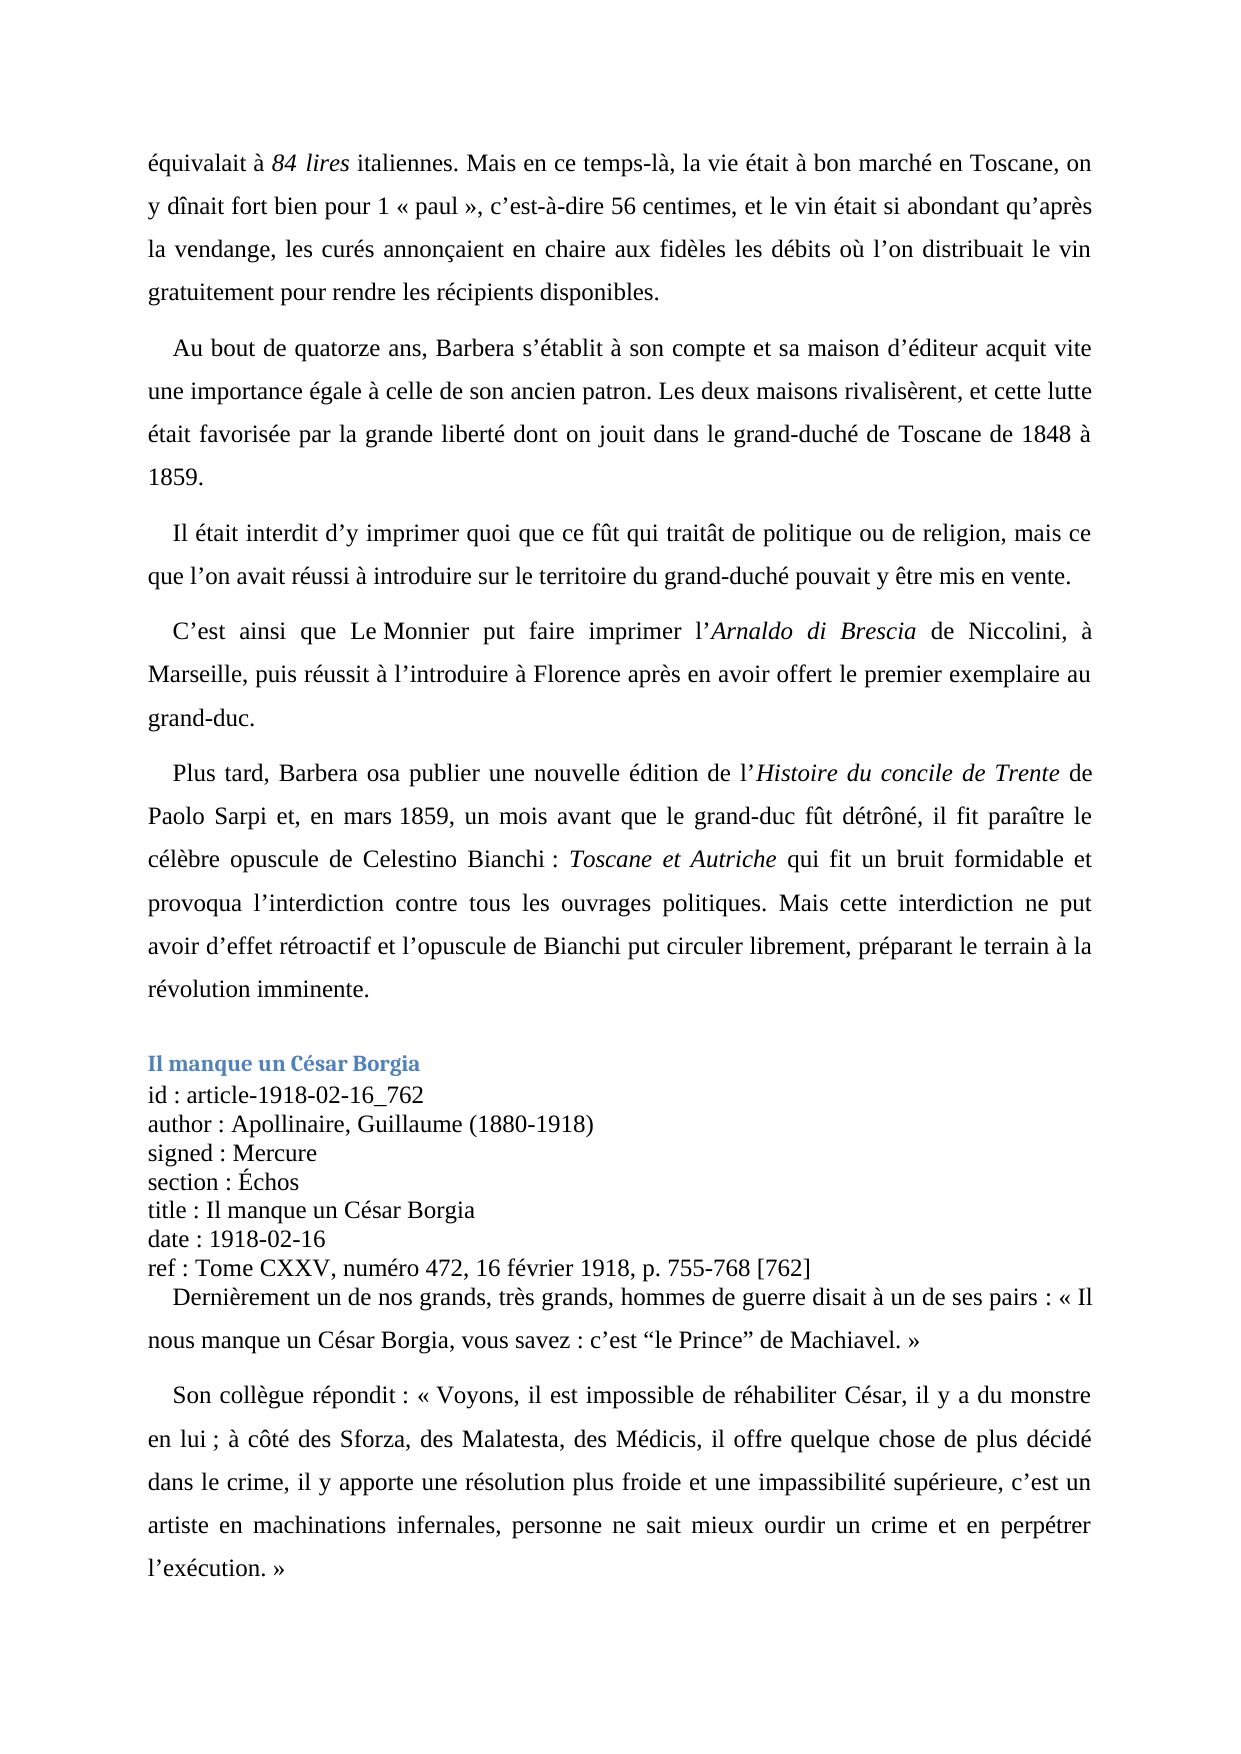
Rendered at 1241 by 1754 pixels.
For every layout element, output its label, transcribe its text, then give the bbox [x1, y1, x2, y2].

text title : Il manque un César Borgia [148, 1196, 1093, 1224]
text équivalait à 84 lires italiennes. Mais en ce temps-là, la vie était à bon marché en Toscane, on y dînait fort bien pour 1 « paul », c’est-à-dire 56 centimes, et le vin était si abondant qu’après la vendange, les curés annonçaient en chaire aux fidèles les débits où l’on distribuait le vin gratuitement pour rendre les récipients disponibles. [148, 148, 1093, 306]
text date : 1918-02-16 [148, 1224, 1093, 1253]
text section : Échos [148, 1167, 1093, 1196]
text Plus tard, Barbera osa publier une nouvelle édition de l’Histoire du concile de Trente de Paolo Sarpi et, en mars 1859, un mois avant que le grand-duc fût détrôné, il fit paraître le célèbre opuscule de Celestino Bianchi : Toscane et Autriche qui fit un bruit formidable et provoqua l’interdiction contre tous les ouvrages politiques. Mais cette interdiction ne put avoir d’effet rétroactif et l’opuscule de Bianchi put circuler librement, préparant le terrain à la révolution imminente. [148, 758, 1093, 1003]
subtitle Il manque un César Borgia [148, 1050, 1093, 1077]
text Au bout de quatorze ans, Barbera s’établit à son compte et sa maison d’éditeur acquit vite une importance égale à celle de son ancien patron. Les deux maisons rivalisèrent, et cette lutte était favorisée par la grande liberté dont on jouit dans le grand-duché de Toscane de 1848 à 1859. [148, 333, 1093, 491]
text Dernièrement un de nos grands, très grands, hommes de guerre disait à un de ses pairs : « Il nous manque un César Borgia, vous savez : c’est “le Prince” de Machiavel. » [148, 1282, 1093, 1354]
text C’est ainsi que Le Monnier put faire imprimer l’Arnaldo di Brescia de Niccolini, à Marseille, puis réussit à l’introduire à Florence après en avoir offert le premier exemplaire au grand-duc. [148, 616, 1093, 731]
text ref : Tome CXXV, numéro 472, 16 février 1918, p. 755-768 [762] [148, 1253, 1093, 1282]
text id : article-1918-02-16_762 [148, 1081, 1093, 1109]
text Il était interdit d’y imprimer quoi que ce fût qui traitât de politique ou de religion, mais ce que l’on avait réussi à introduire sur le territoire du grand-duché pouvait y être mis en vente. [148, 518, 1093, 589]
text author : Apollinaire, Guillaume (1880-1918) [148, 1109, 1093, 1138]
text Son collègue répondit : « Voyons, il est impossible de réhabiliter César, il y a du monstre en lui ; à côté des Sforza, des Malatesta, des Médicis, il offre quelque chose de plus décidé dans le crime, il y apporte une résolution plus froide et une impassibilité supérieure, c’est un artiste en machinations infernales, personne ne sait mieux ourdir un crime et en perpétrer l’exécution. » [148, 1381, 1093, 1582]
text signed : Mercure [148, 1138, 1093, 1167]
